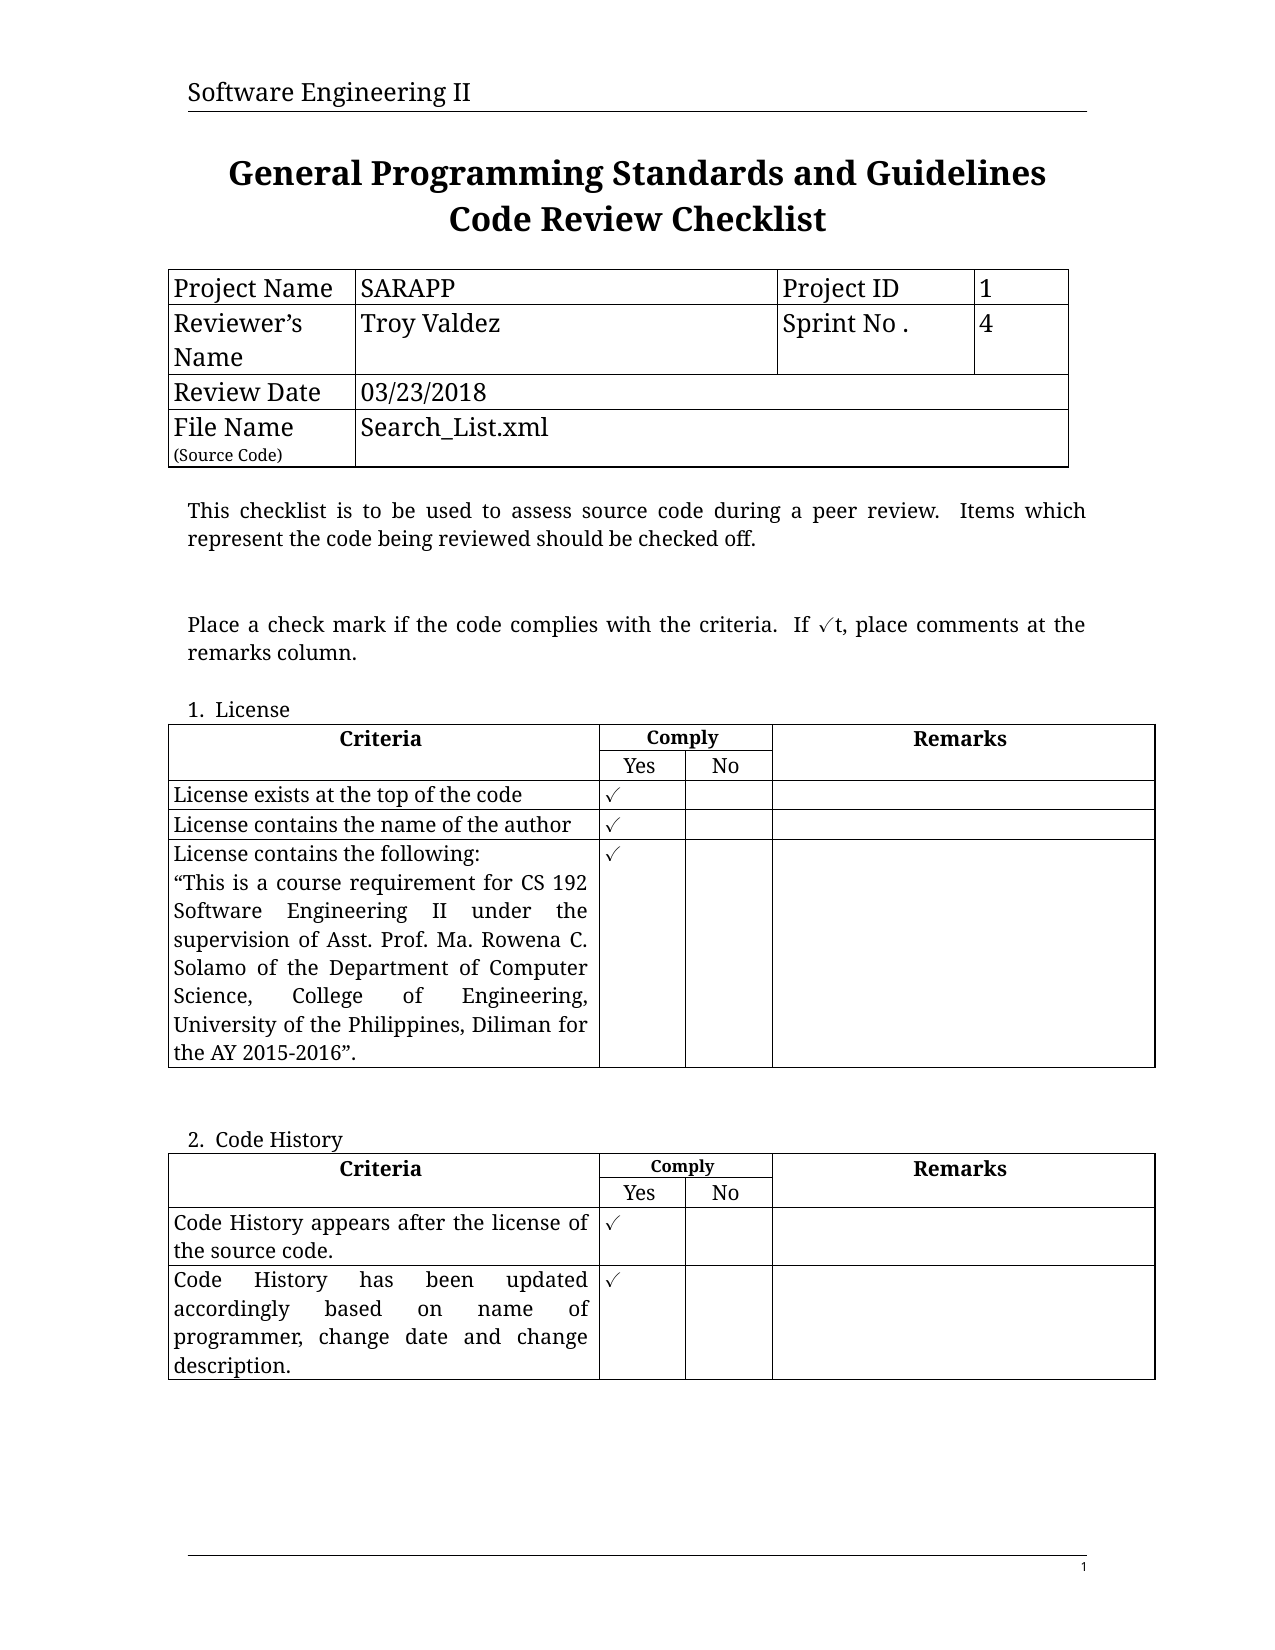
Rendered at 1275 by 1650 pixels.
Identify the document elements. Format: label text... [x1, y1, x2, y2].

text 1. License [187, 695, 1087, 723]
table_header Comply [600, 1154, 772, 1177]
table_cell ✓ [600, 810, 685, 838]
table_cell Code History has been updated accordingly based on name of programmer, change date and change description. [169, 1266, 599, 1379]
table_cell ✓ [600, 840, 685, 1067]
table_cell ✓ [600, 1266, 685, 1379]
table_cell Reviewer’s Name [169, 305, 355, 373]
table_header Remarks [773, 725, 1154, 779]
table_cell Yes [600, 751, 685, 779]
table_cell Code History appears after the license of the source code. [169, 1208, 599, 1264]
table_cell [686, 840, 772, 1067]
table_cell Sprint No . [778, 305, 974, 373]
table_header Comply [600, 725, 772, 750]
table_cell Review Date [169, 375, 355, 409]
table_header Project ID [778, 270, 974, 304]
text Place a check mark if the code complies with the criteria. If ✓t, place comments at the remarks column. [187, 610, 1087, 667]
table_cell [773, 1266, 1154, 1379]
table_cell ✓ [600, 1208, 685, 1264]
table_cell 03/23/2018 [356, 375, 1068, 409]
text 2. Code History [187, 1125, 1087, 1153]
table_header SARAPP [356, 270, 777, 304]
table_header Criteria [169, 1154, 599, 1207]
text This checklist is to be used to assess source code during a peer review. Items which represent the code being reviewed should be checked off. [187, 496, 1087, 553]
table_cell ✓ [600, 781, 685, 809]
table_cell [686, 1208, 772, 1264]
table_cell 4 [975, 305, 1068, 373]
table_cell File Name (Source Code) [169, 410, 355, 466]
table_cell [686, 810, 772, 838]
table_cell [686, 781, 772, 809]
table_cell [773, 781, 1154, 809]
table_cell [773, 840, 1154, 1067]
table_cell [773, 810, 1154, 838]
table_cell Search_List.xml [356, 410, 1068, 466]
table_cell No [686, 751, 772, 779]
table_cell Yes [600, 1178, 685, 1207]
table_header Remarks [773, 1154, 1154, 1207]
table_header 1 [975, 270, 1068, 304]
table_cell No [686, 1178, 772, 1207]
table_header Project Name [169, 270, 355, 304]
table_cell License contains the name of the author [169, 810, 599, 838]
table_cell License contains the following: “This is a course requirement for CS 192 Software Engineering II under the supervision of Asst. Prof. Ma. Rowena C. Solamo of the Department of Computer Science, College of Engineering, University of the Philippines, Diliman for the AY 2015-2016”. [169, 840, 599, 1067]
table_header Criteria [169, 725, 599, 779]
table_cell [773, 1208, 1154, 1264]
table_cell Troy Valdez [356, 305, 777, 373]
text General Programming Standards and Guidelines Code Review Checklist [187, 150, 1087, 241]
table_cell License exists at the top of the code [169, 781, 599, 809]
table_cell [686, 1266, 772, 1379]
